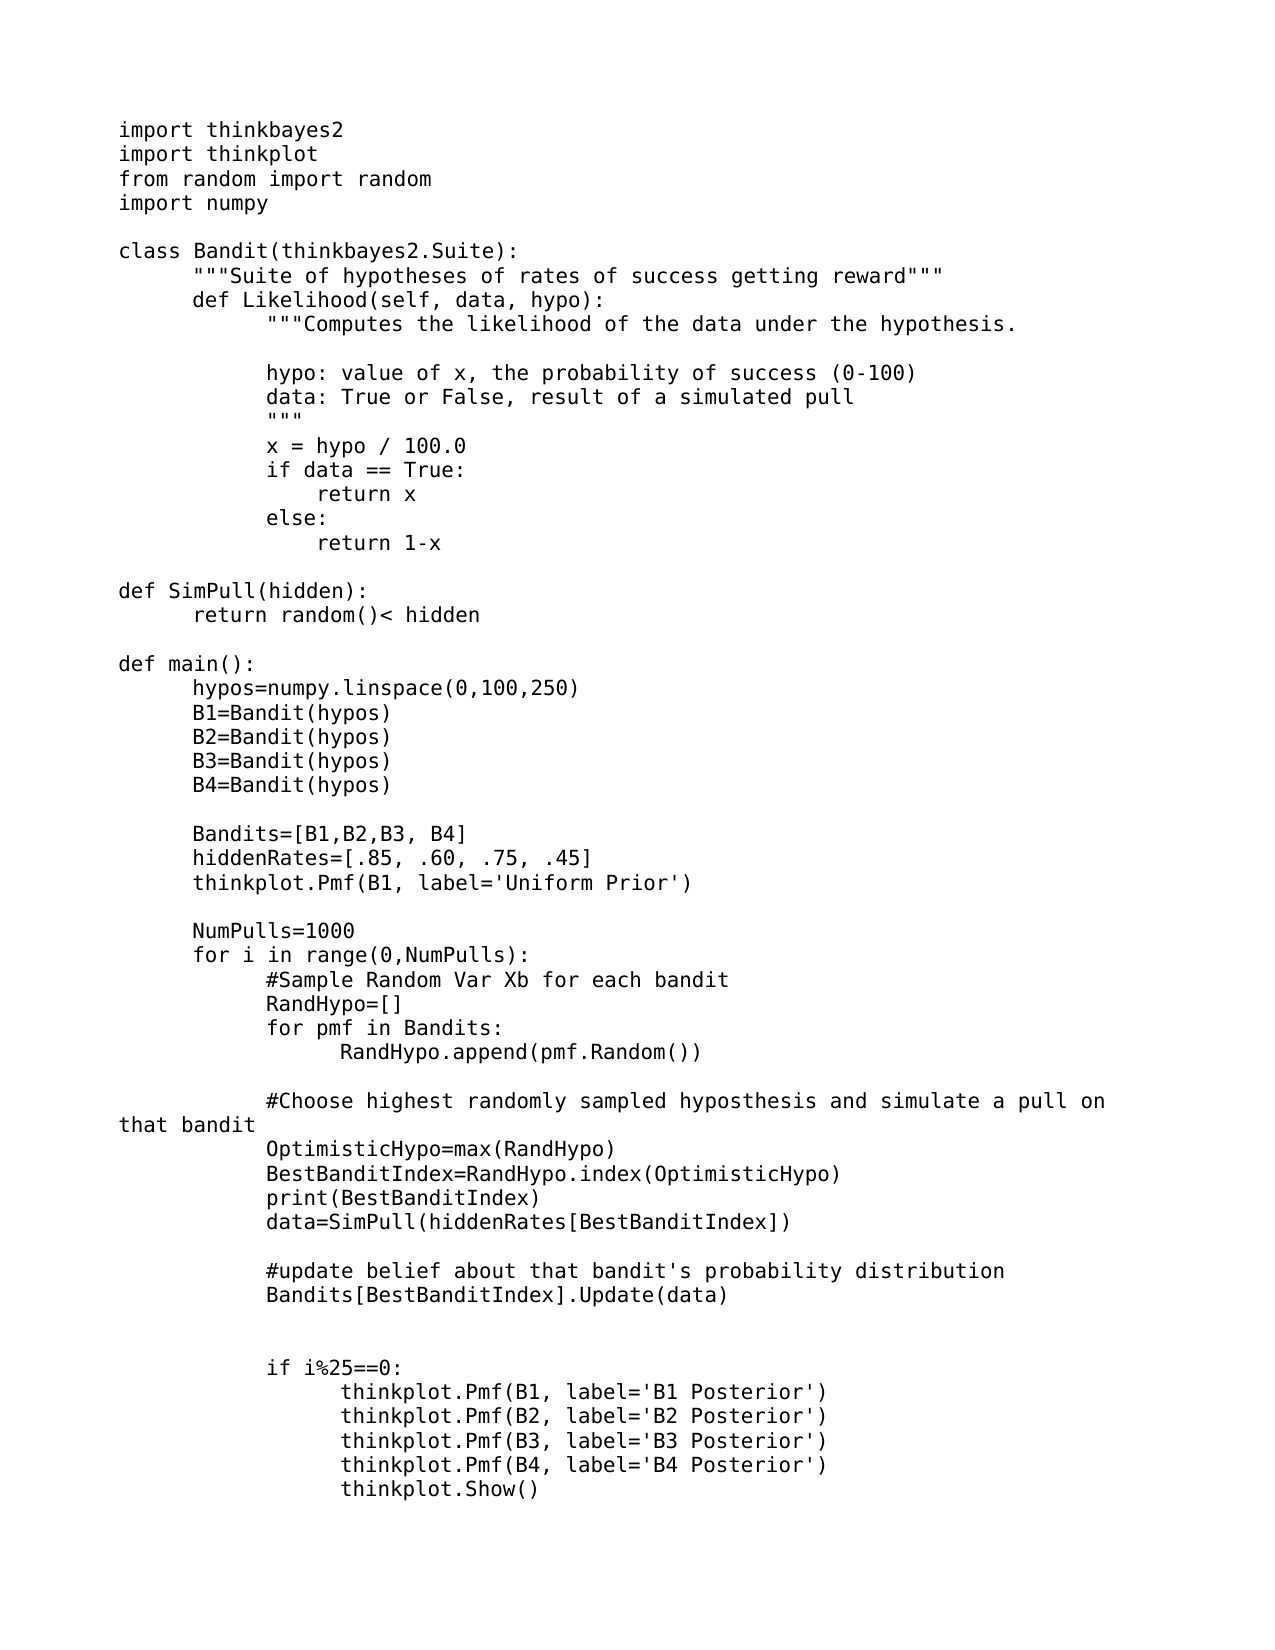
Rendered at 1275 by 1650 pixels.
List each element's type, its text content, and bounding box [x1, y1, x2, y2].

text data: True or False, result of a simulated pull [118, 385, 1157, 409]
text """ [118, 409, 1157, 434]
text #update belief about that bandit's probability distribution [118, 1259, 1157, 1283]
text def SimPull(hidden): [118, 579, 1157, 603]
text return x [118, 482, 1157, 506]
text OptimisticHypo=max(RandHypo) [118, 1137, 1157, 1162]
text import thinkbayes2 [118, 118, 1157, 142]
text data=SimPull(hiddenRates[BestBanditIndex]) [118, 1210, 1157, 1234]
text B4=Bandit(hypos) [118, 773, 1157, 798]
text def Likelihood(self, data, hypo): [118, 288, 1157, 312]
text """Suite of hypotheses of rates of success getting reward""" [118, 264, 1157, 288]
text RandHypo.append(pmf.Random()) [118, 1040, 1157, 1065]
text from random import random [118, 167, 1157, 191]
text thinkplot.Show() [118, 1477, 1157, 1502]
text class Bandit(thinkbayes2.Suite): [118, 239, 1157, 264]
text B3=Bandit(hypos) [118, 749, 1157, 773]
text return 1-x [118, 531, 1157, 555]
text thinkplot.Pmf(B1, label='B1 Posterior') [118, 1380, 1157, 1404]
text if data == True: [118, 458, 1157, 482]
text NumPulls=1000 [118, 919, 1157, 943]
text Bandits[BestBanditIndex].Update(data) [118, 1283, 1157, 1307]
text thinkplot.Pmf(B2, label='B2 Posterior') [118, 1404, 1157, 1429]
text for pmf in Bandits: [118, 1016, 1157, 1040]
text thinkplot.Pmf(B4, label='B4 Posterior') [118, 1453, 1157, 1477]
text import numpy [118, 191, 1157, 215]
text x = hypo / 100.0 [118, 434, 1157, 458]
text B2=Bandit(hypos) [118, 725, 1157, 749]
text for i in range(0,NumPulls): [118, 943, 1157, 968]
text B1=Bandit(hypos) [118, 701, 1157, 725]
text thinkplot.Pmf(B1, label='Uniform Prior') [118, 871, 1157, 895]
text RandHypo=[] [118, 992, 1157, 1016]
text import thinkplot [118, 142, 1157, 167]
text #Sample Random Var Xb for each bandit [118, 968, 1157, 992]
text Bandits=[B1,B2,B3, B4] [118, 822, 1157, 846]
text BestBanditIndex=RandHypo.index(OptimisticHypo) [118, 1162, 1157, 1186]
text if i%25==0: [118, 1356, 1157, 1380]
text def main(): [118, 652, 1157, 676]
text hypos=numpy.linspace(0,100,250) [118, 676, 1157, 701]
text else: [118, 506, 1157, 531]
text hiddenRates=[.85, .60, .75, .45] [118, 846, 1157, 871]
text #Choose highest randomly sampled hyposthesis and simulate a pull on that bandit [118, 1089, 1157, 1137]
text print(BestBanditIndex) [118, 1186, 1157, 1210]
text thinkplot.Pmf(B3, label='B3 Posterior') [118, 1429, 1157, 1453]
text """Computes the likelihood of the data under the hypothesis. [118, 312, 1157, 337]
text hypo: value of x, the probability of success (0-100) [118, 361, 1157, 385]
text return random()< hidden [118, 603, 1157, 628]
